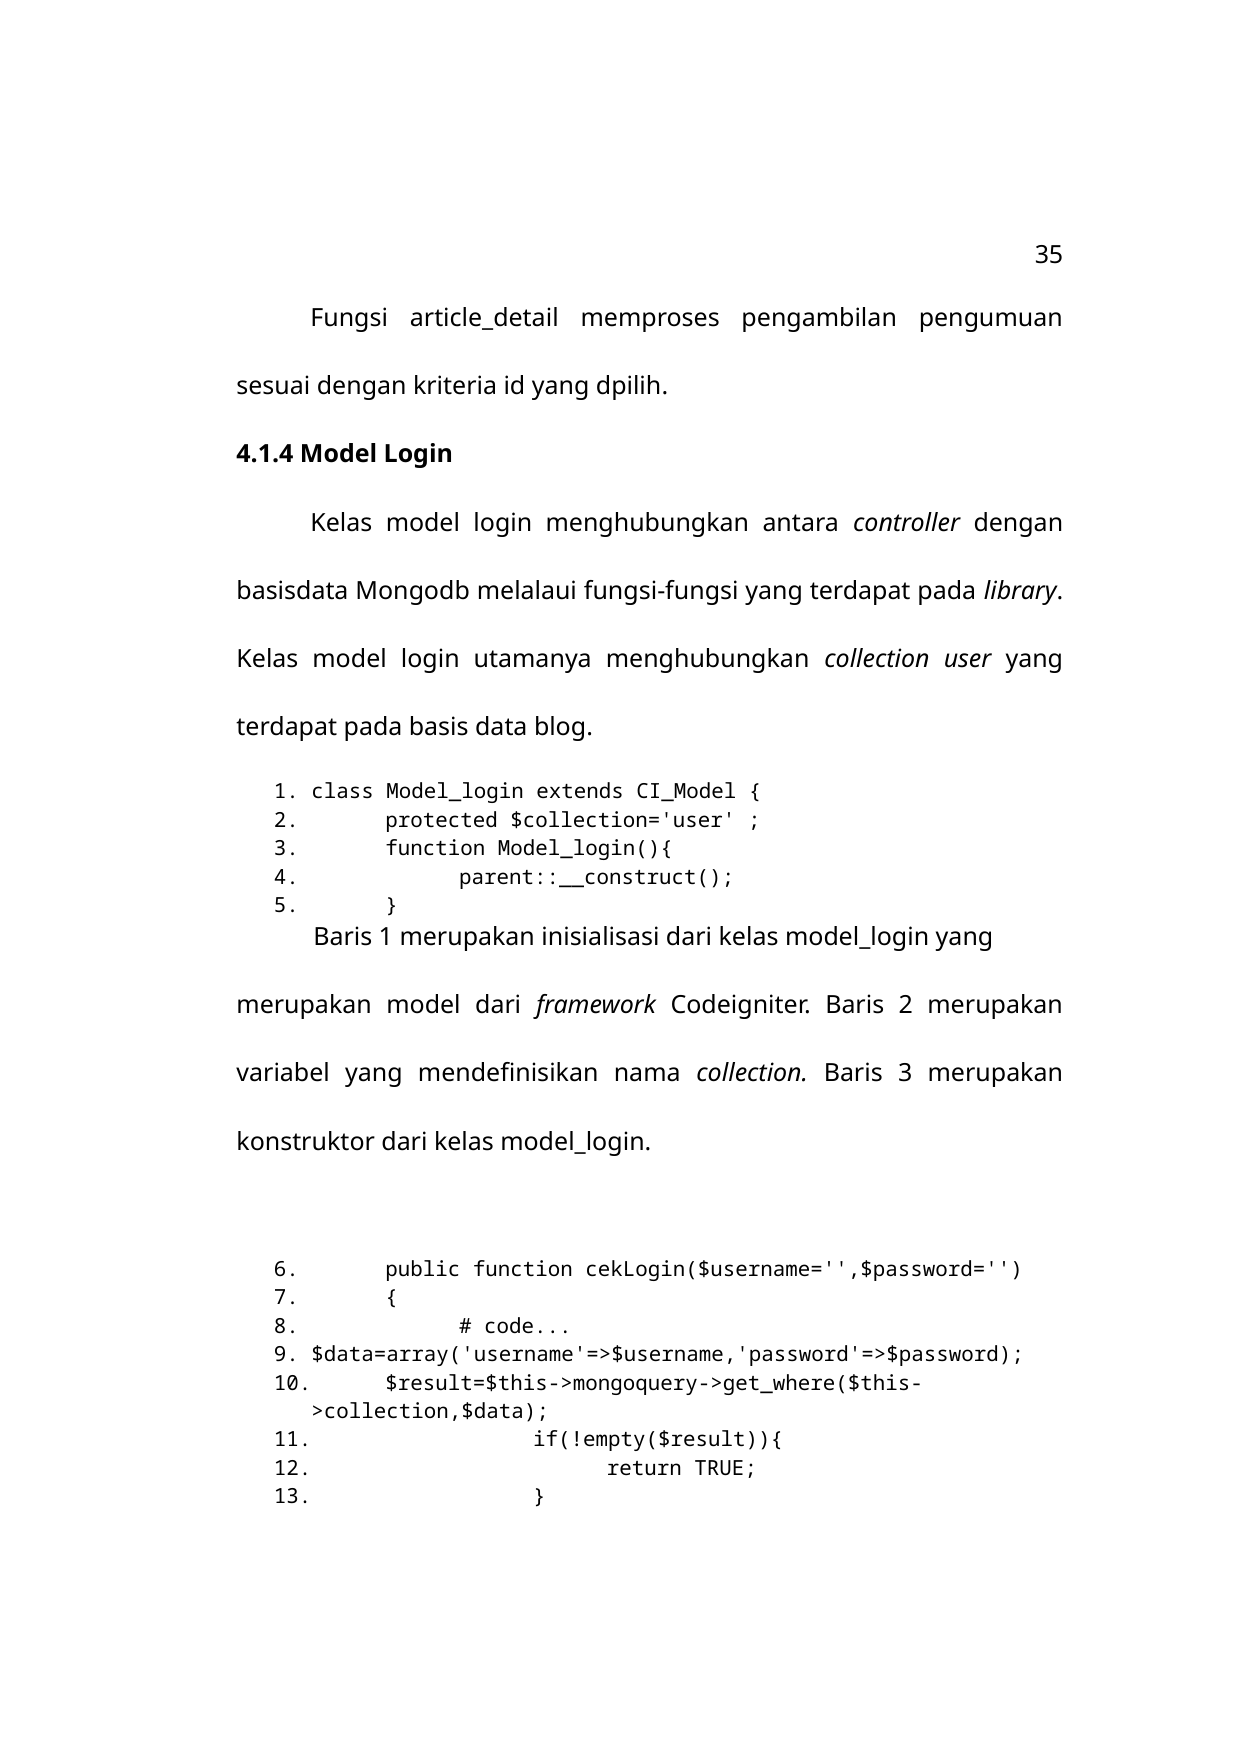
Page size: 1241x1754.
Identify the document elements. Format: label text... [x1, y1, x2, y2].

list $result=$this->mongoquery->get_where($this->collection,$data); [274, 1368, 1063, 1424]
list } [274, 1481, 1063, 1510]
text merupakan model dari framework Codeigniter. Baris 2 merupakan variabel yang mendefinisikan nama collection. Baris 3 merupakan konstruktor dari kelas model_login. [236, 987, 1063, 1157]
list # code... [274, 1311, 1063, 1339]
list } [274, 890, 1063, 919]
text 4.1.4 Model Login [236, 436, 1063, 470]
list if(!empty($result)){ [274, 1424, 1063, 1453]
list class Model_login extends CI_Model { [274, 777, 1063, 805]
text Fungsi article_detail memproses pengambilan pengumuan sesuai dengan kriteria id yang dpilih. [236, 300, 1063, 402]
list $data=array('username'=>$username,'password'=>$password); [274, 1339, 1063, 1368]
list function Model_login(){ [274, 833, 1063, 862]
list return TRUE; [274, 1453, 1063, 1481]
list parent::__construct(); [274, 862, 1063, 890]
list protected $collection='user' ; [274, 805, 1063, 833]
list public function cekLogin($username='',$password='') [274, 1254, 1063, 1282]
list { [274, 1282, 1063, 1311]
list Baris 1 merupakan inisialisasi dari kelas model_login yang [236, 919, 1063, 953]
text Kelas model login menghubungkan antara controller dengan basisdata Mongodb melalaui fungsi-fungsi yang terdapat pada library. Kelas model login utamanya menghubungkan collection user yang terdapat pada basis data blog. [236, 504, 1063, 743]
